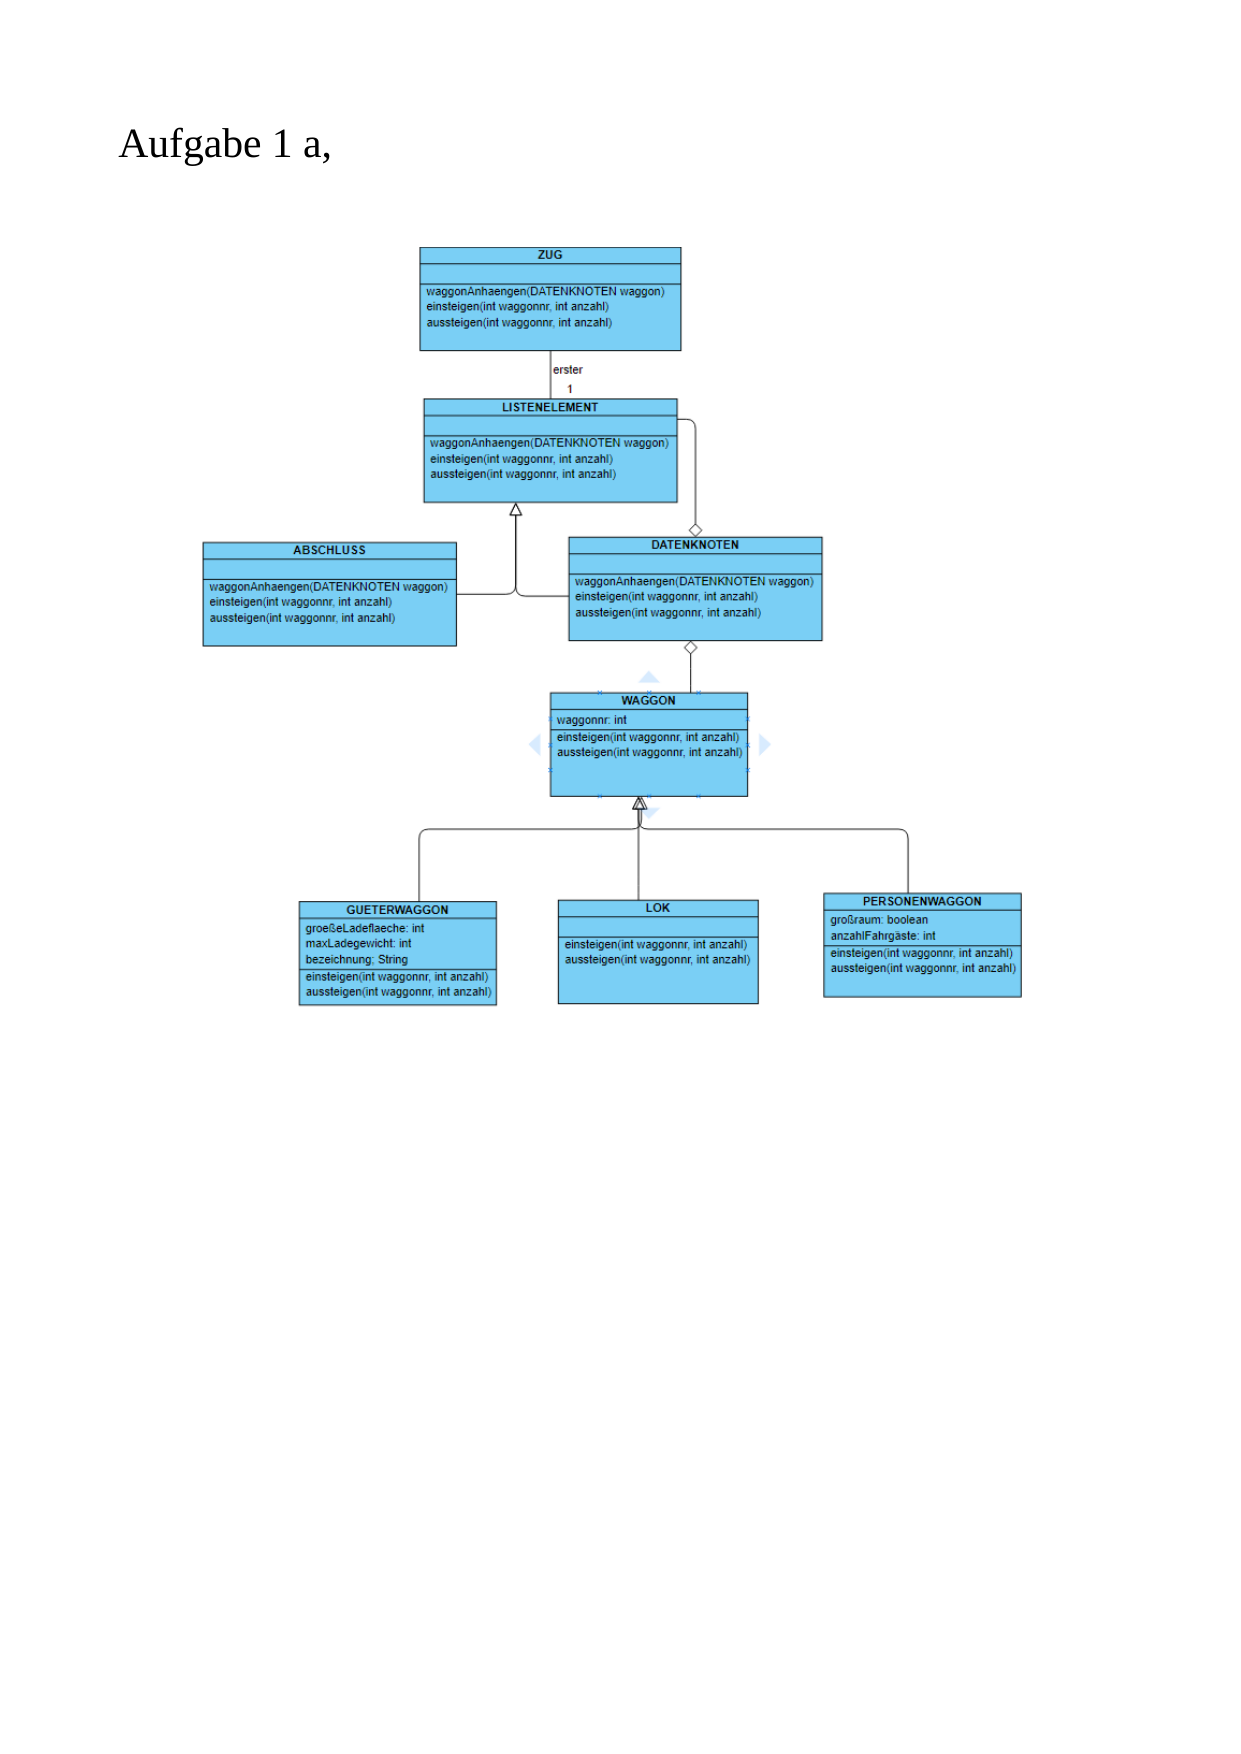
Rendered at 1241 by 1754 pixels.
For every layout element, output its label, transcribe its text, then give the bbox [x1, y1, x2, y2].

picture [121, 247, 1126, 1102]
text Aufgabe 1 a, [118, 118, 1122, 166]
